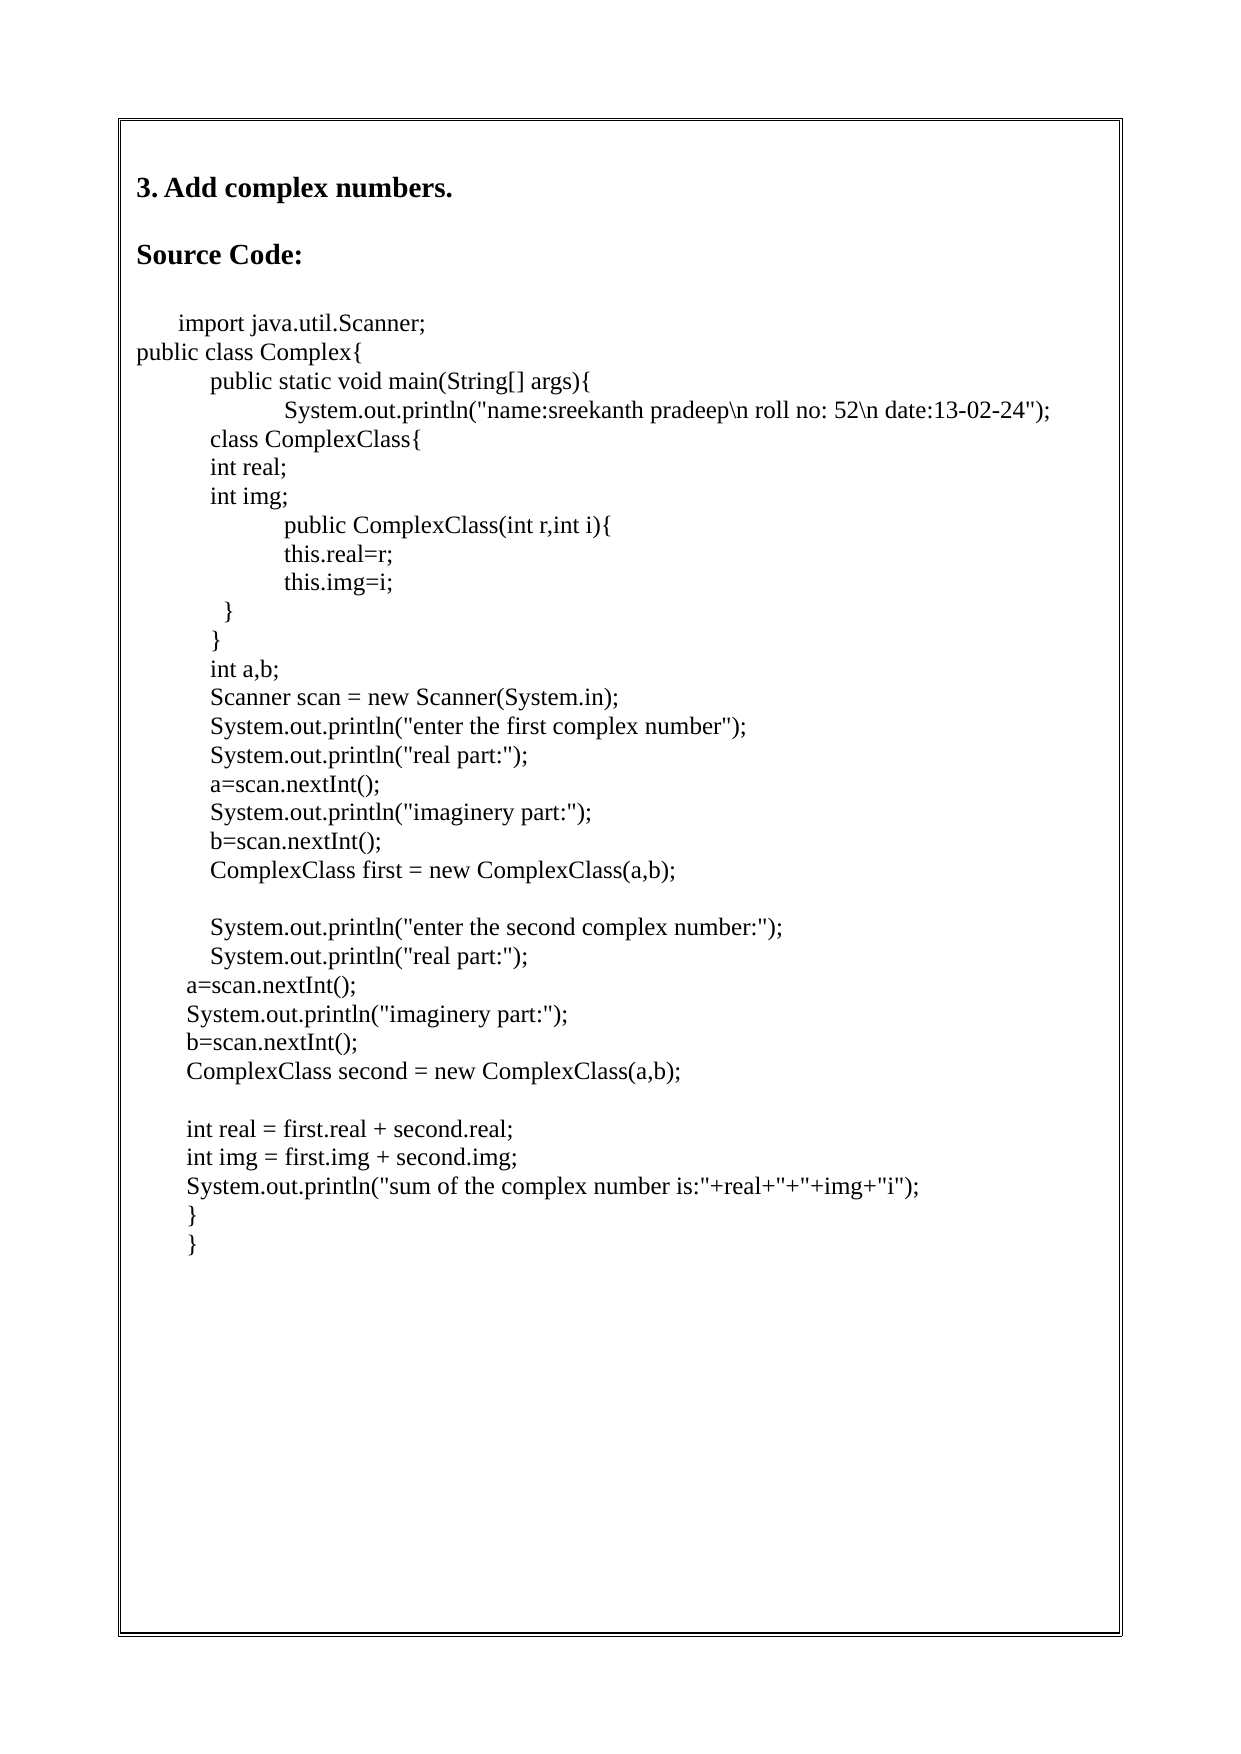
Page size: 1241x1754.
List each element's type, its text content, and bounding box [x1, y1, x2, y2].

text int img = first.img + second.img; [136, 1142, 1104, 1171]
text b=scan.nextInt(); [136, 1027, 1104, 1056]
text this.img=i; [136, 567, 1104, 596]
text int a,b; [136, 654, 1104, 682]
text a=scan.nextInt(); [136, 769, 1104, 797]
text System.out.println("enter the second complex number:"); [136, 912, 1104, 941]
text } [136, 625, 1104, 654]
text } [136, 1229, 1104, 1257]
text public static void main(String[] args){ [136, 366, 1104, 395]
text Scanner scan = new Scanner(System.in); [136, 682, 1104, 711]
text import java.util.Scanner; [136, 304, 1104, 337]
text b=scan.nextInt(); [136, 826, 1104, 855]
text int img; [136, 481, 1104, 510]
text System.out.println("sum of the complex number is:"+real+"+"+img+"i"); [136, 1171, 1104, 1200]
text System.out.println("imaginery part:"); [136, 797, 1104, 826]
text System.out.println("name:sreekanth pradeep\n roll no: 52\n date:13-02-24"); [136, 395, 1104, 424]
text a=scan.nextInt(); [136, 970, 1104, 999]
text public ComplexClass(int r,int i){ [136, 510, 1104, 539]
text System.out.println("real part:"); [136, 941, 1104, 970]
text public class Complex{ [136, 337, 1104, 366]
text Source Code: [136, 237, 1104, 270]
text } [136, 1200, 1104, 1229]
text this.real=r; [136, 539, 1104, 567]
text 3. Add complex numbers. [136, 170, 1104, 203]
text ComplexClass second = new ComplexClass(a,b); [136, 1056, 1104, 1085]
text } [136, 596, 1104, 625]
text int real; [136, 452, 1104, 481]
text class ComplexClass{ [136, 424, 1104, 452]
text System.out.println("imaginery part:"); [136, 999, 1104, 1027]
text System.out.println("enter the first complex number"); [136, 711, 1104, 740]
text ComplexClass first = new ComplexClass(a,b); [136, 855, 1104, 884]
text System.out.println("real part:"); [136, 740, 1104, 769]
text int real = first.real + second.real; [136, 1114, 1104, 1142]
